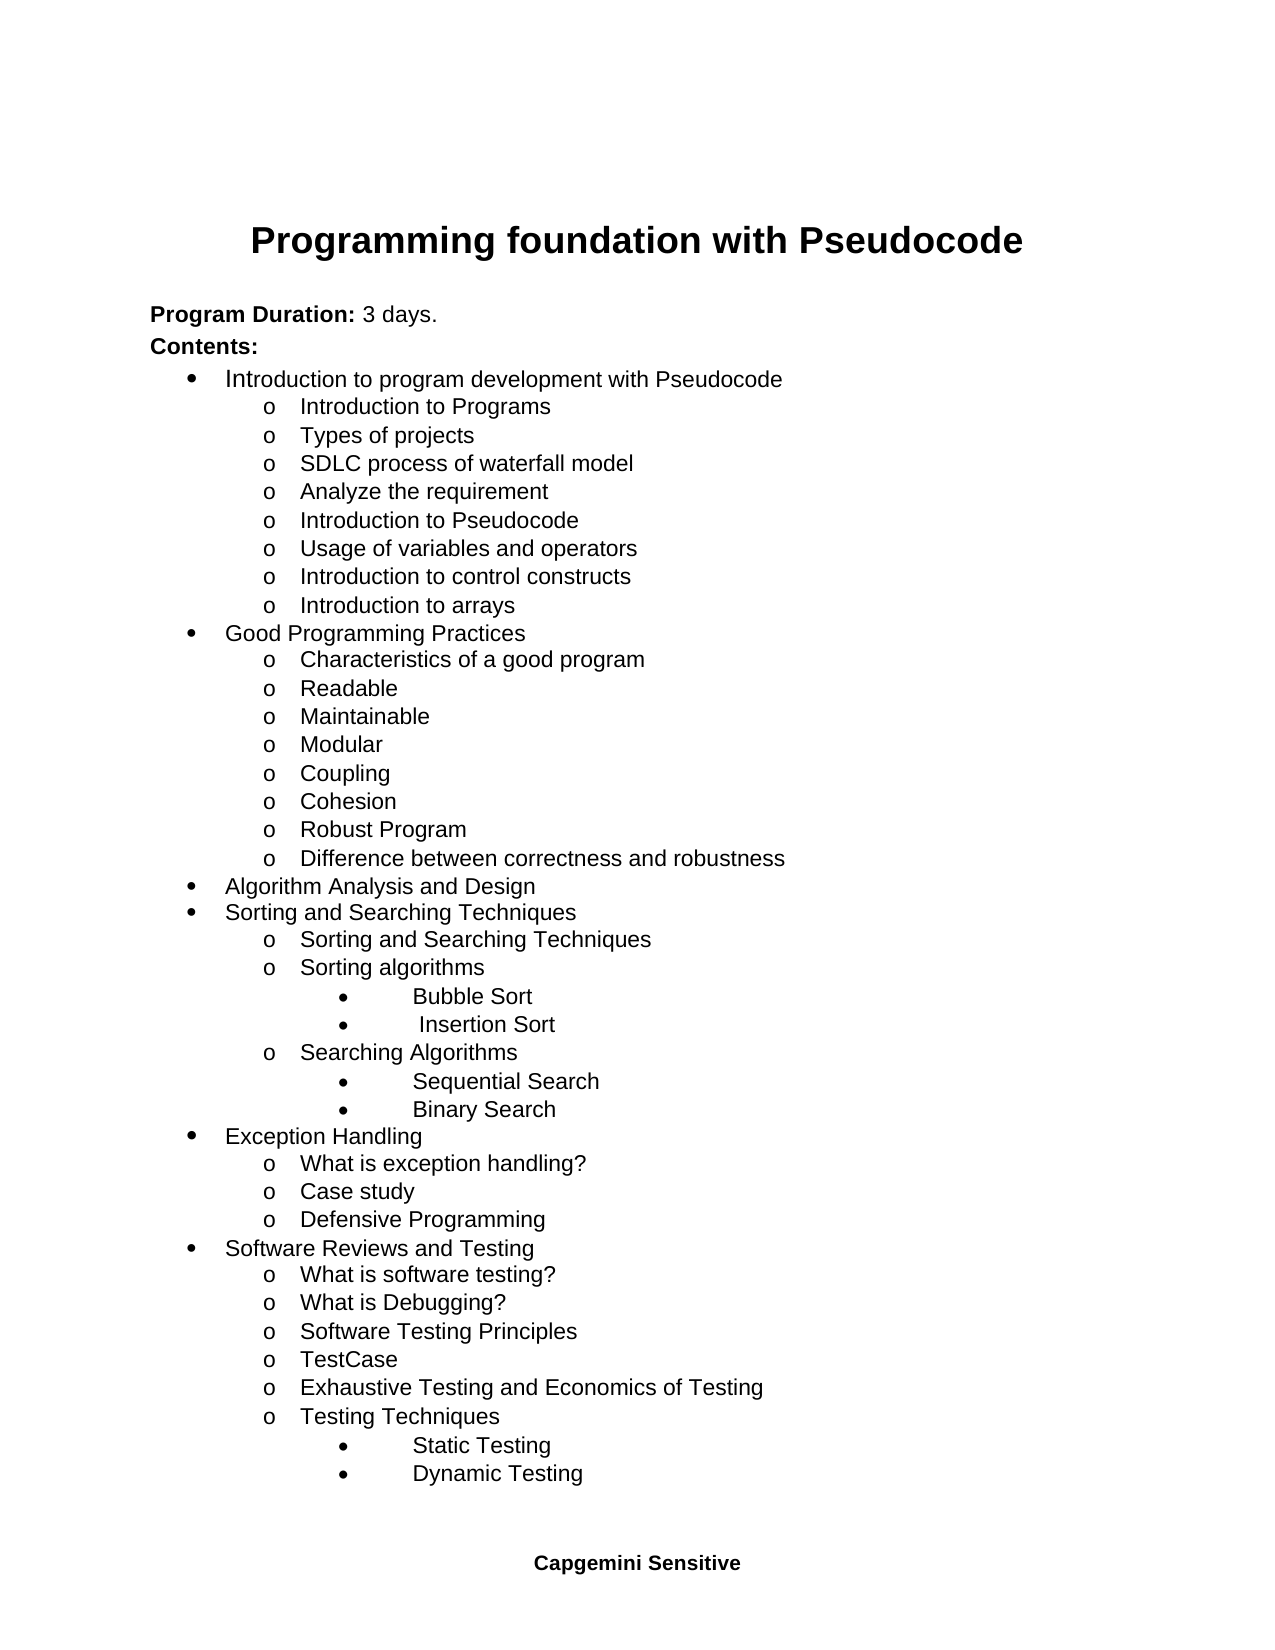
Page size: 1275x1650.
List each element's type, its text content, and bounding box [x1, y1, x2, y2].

list Exhaustive Testing and Economics of Testing [262, 1374, 1125, 1403]
text Contents: [150, 333, 1125, 359]
list What is Debugging? [262, 1289, 1125, 1318]
list Dynamic Testing [337, 1459, 1125, 1487]
subtitle Programming foundation with Pseudocode [150, 218, 1125, 261]
list TestCase [262, 1346, 1125, 1374]
list Sorting and Searching Techniques [187, 899, 1125, 926]
list Algorithm Analysis and Design [187, 873, 1125, 899]
list Cohesion [262, 788, 1125, 816]
list Insertion Sort [337, 1010, 1125, 1038]
list Software Reviews and Testing [187, 1235, 1125, 1261]
list Characteristics of a good program [262, 646, 1125, 675]
list Introduction to control constructs [262, 563, 1125, 592]
list Good Programming Practices [187, 620, 1125, 646]
list What is software testing? [262, 1261, 1125, 1289]
text Program Duration: 3 days. [150, 301, 1125, 328]
list Usage of variables and operators [262, 535, 1125, 563]
list Binary Search [337, 1095, 1125, 1123]
list Introduction to Programs [262, 393, 1125, 422]
list Analyze the requirement [262, 478, 1125, 507]
list Case study [262, 1178, 1125, 1206]
list Introduction to Pseudocode [262, 507, 1125, 535]
list Sorting algorithms [262, 954, 1125, 982]
list Testing Techniques [262, 1403, 1125, 1431]
list Sorting and Searching Techniques [262, 926, 1125, 954]
list Robust Program [262, 816, 1125, 845]
list Static Testing [337, 1431, 1125, 1459]
list Difference between correctness and robustness [262, 845, 1125, 873]
list Introduction to arrays [262, 592, 1125, 620]
list SDLC process of waterfall model [262, 450, 1125, 478]
list Introduction to program development with Pseudocode [187, 364, 1125, 393]
list Sequential Search [337, 1067, 1125, 1095]
list Readable [262, 675, 1125, 703]
list Maintainable [262, 703, 1125, 731]
list Defensive Programming [262, 1206, 1125, 1235]
list Types of projects [262, 422, 1125, 450]
list Bubble Sort [337, 982, 1125, 1010]
list Modular [262, 731, 1125, 760]
list Searching Algorithms [262, 1038, 1125, 1067]
list Exception Handling [187, 1123, 1125, 1150]
list What is exception handling? [262, 1150, 1125, 1178]
list Coupling [262, 760, 1125, 788]
list Software Testing Principles [262, 1318, 1125, 1346]
